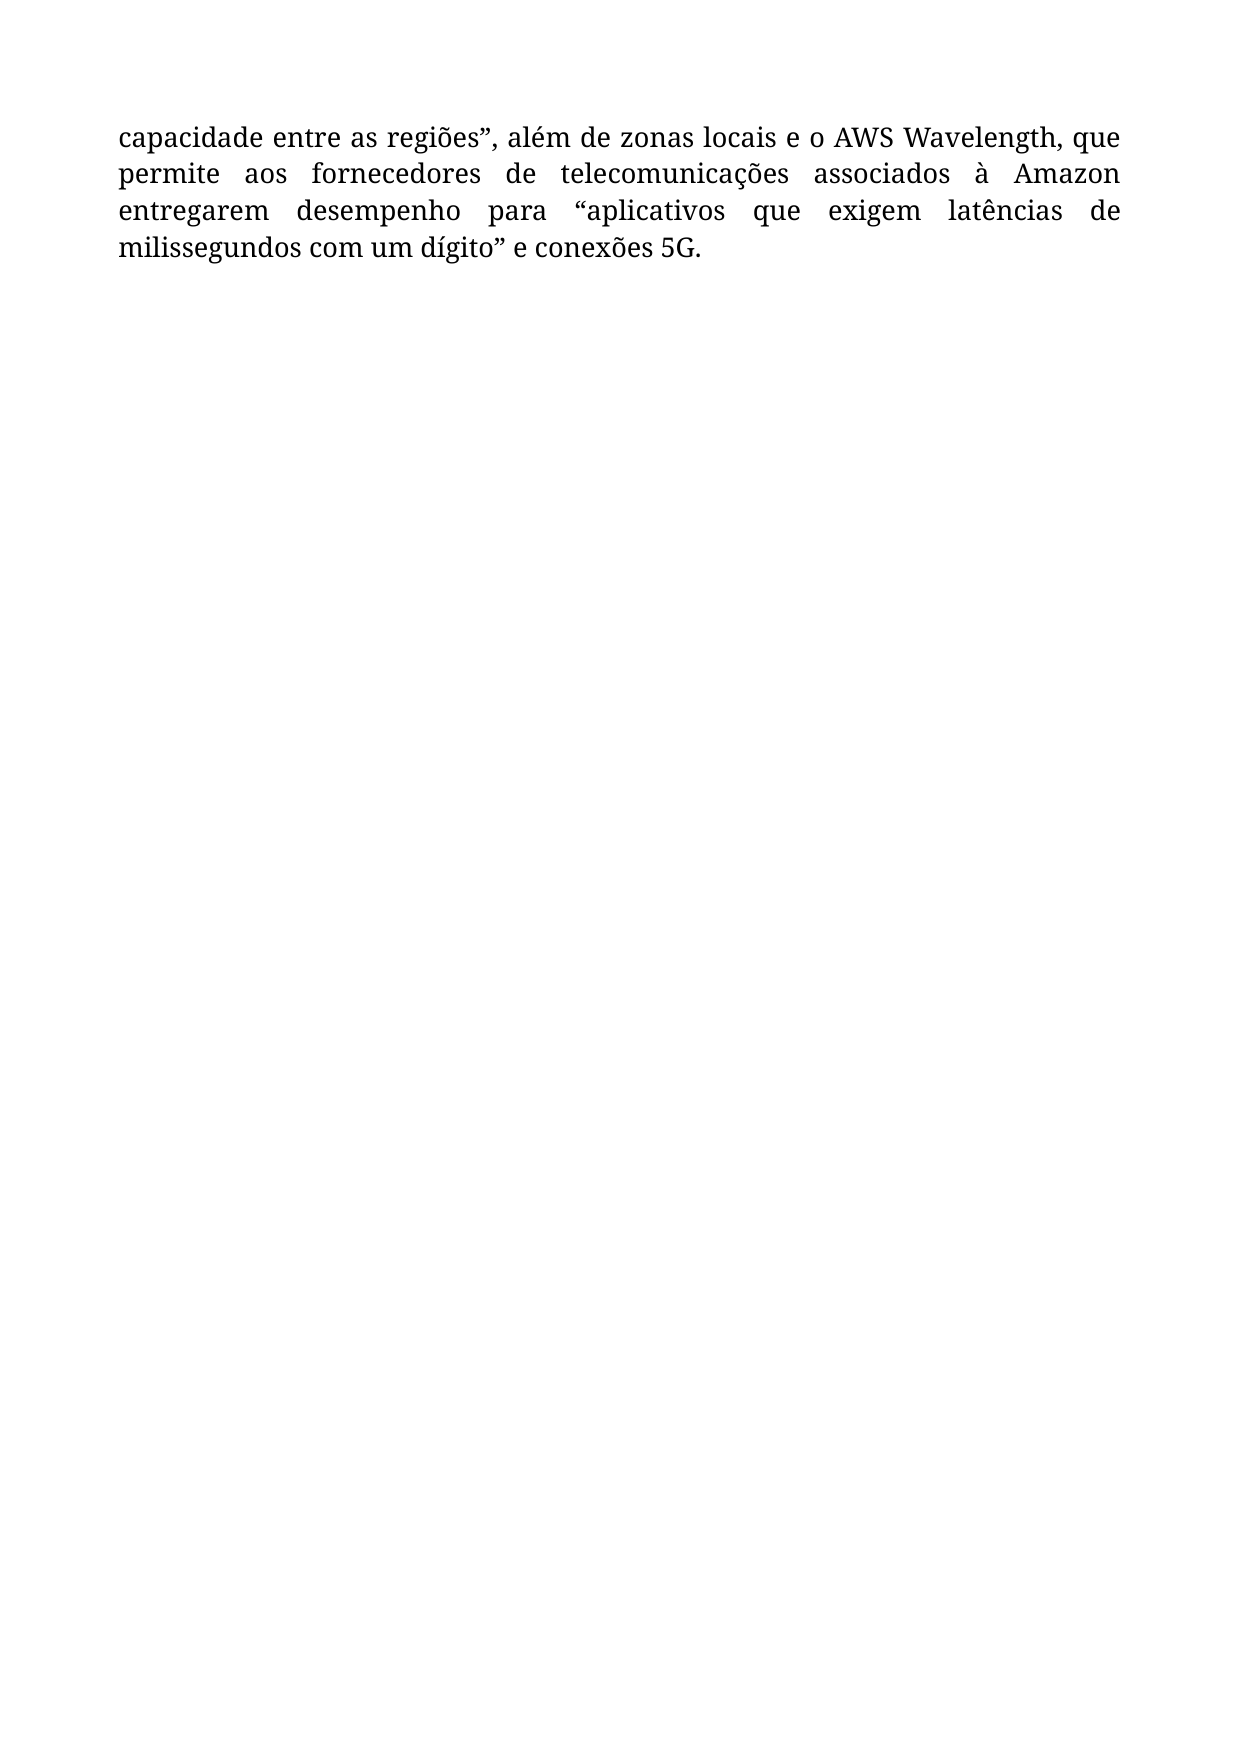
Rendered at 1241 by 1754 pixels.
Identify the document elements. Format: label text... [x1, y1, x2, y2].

text capacidade entre as regiões”, além de zonas locais e o AWS Wavelength, que permite aos fornecedores de telecomunicações associados à Amazon entregarem desempenho para “aplicativos que exigem latências de milissegundos com um dígito” e conexões 5G. [118, 118, 1122, 266]
